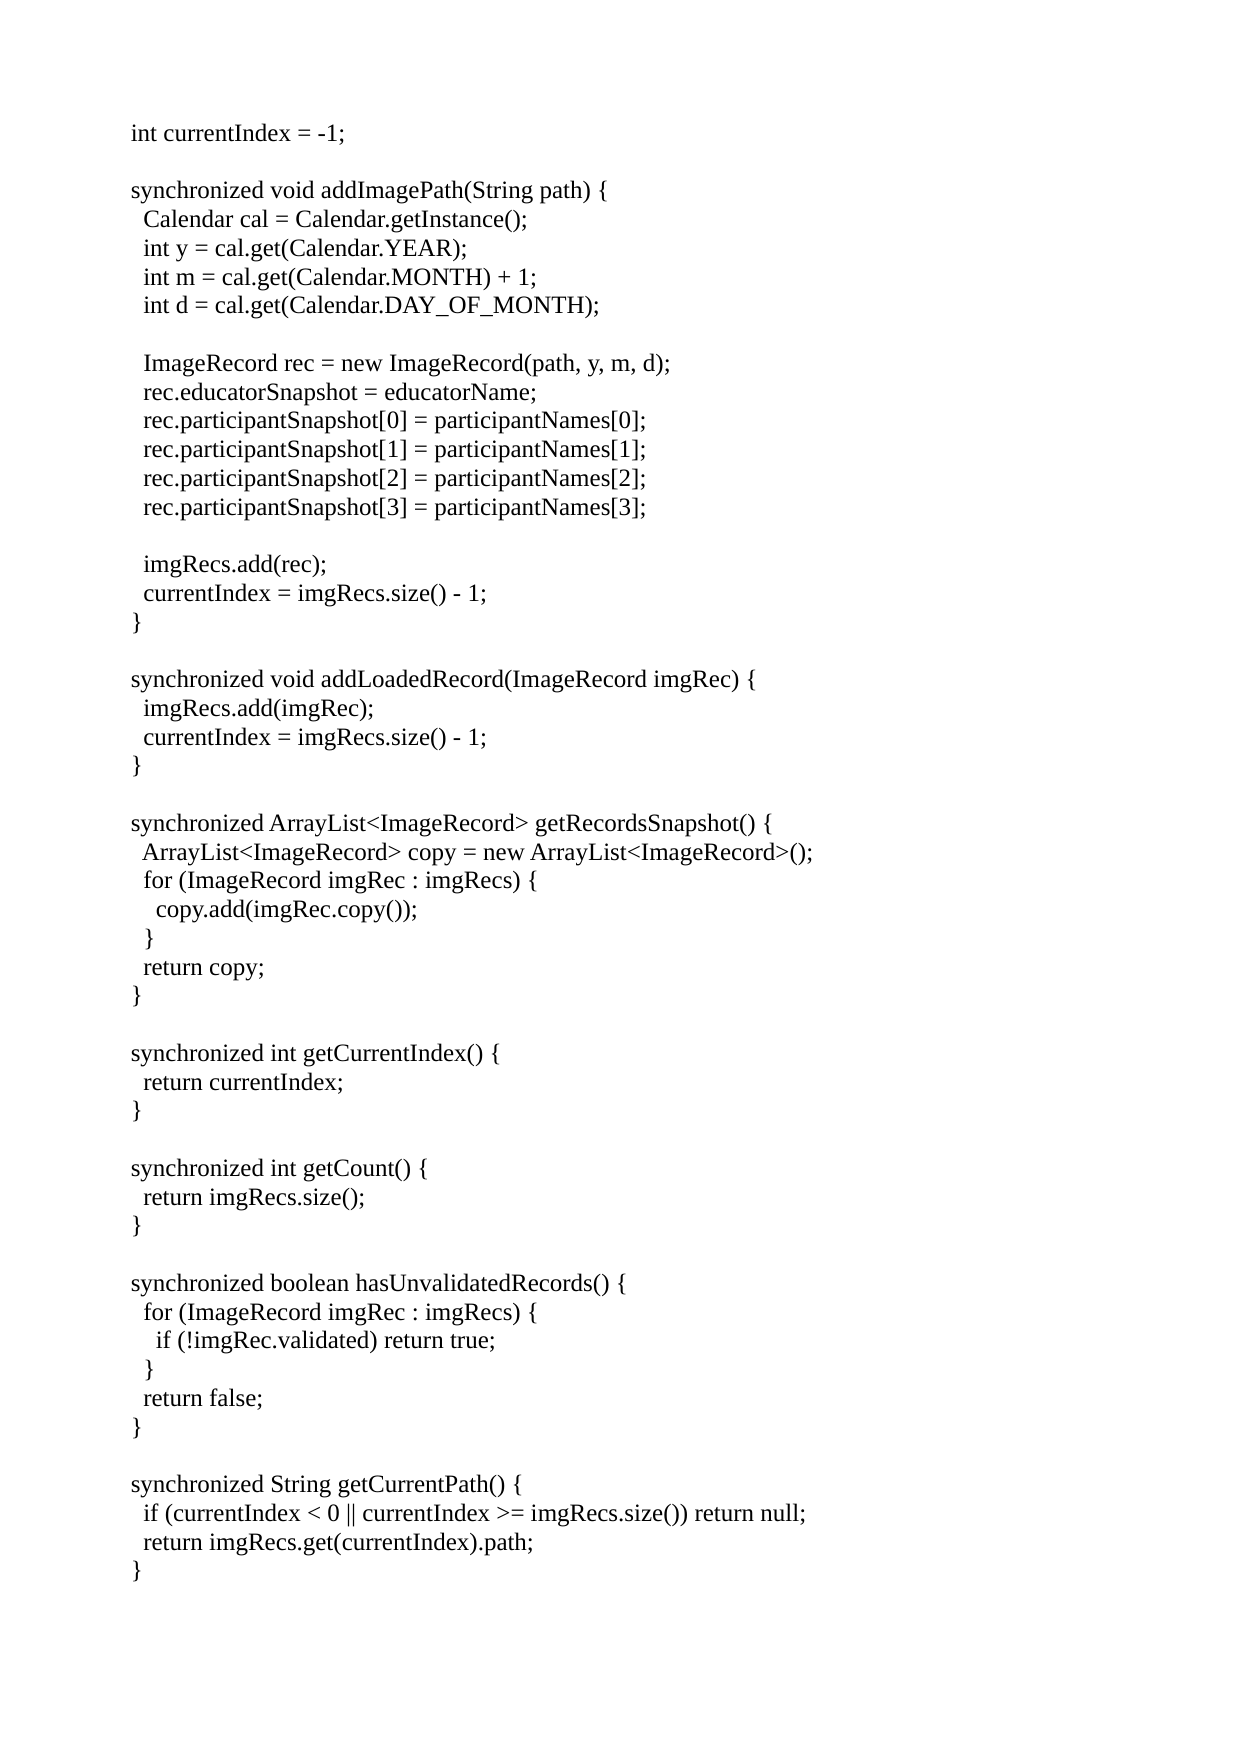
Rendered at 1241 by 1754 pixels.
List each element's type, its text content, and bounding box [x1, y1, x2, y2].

text if (!imgRec.validated) return true; [118, 1326, 1122, 1354]
text return currentIndex; [118, 1067, 1122, 1096]
text } [118, 1354, 1122, 1383]
text copy.add(imgRec.copy()); [118, 894, 1122, 923]
text } [118, 1412, 1122, 1441]
text imgRecs.add(imgRec); [118, 693, 1122, 722]
text currentIndex = imgRecs.size() - 1; [118, 578, 1122, 607]
text return false; [118, 1383, 1122, 1412]
text synchronized int getCurrentIndex() { [118, 1038, 1122, 1067]
text } [118, 981, 1122, 1009]
text int currentIndex = -1; [118, 118, 1122, 147]
text for (ImageRecord imgRec : imgRecs) { [118, 1297, 1122, 1326]
text } [118, 1211, 1122, 1239]
text rec.educatorSnapshot = educatorName; [118, 377, 1122, 406]
text } [118, 1096, 1122, 1124]
text if (currentIndex < 0 || currentIndex >= imgRecs.size()) return null; [118, 1498, 1122, 1527]
text Calendar cal = Calendar.getInstance(); [118, 204, 1122, 233]
text ImageRecord rec = new ImageRecord(path, y, m, d); [118, 348, 1122, 377]
text rec.participantSnapshot[1] = participantNames[1]; [118, 434, 1122, 463]
text rec.participantSnapshot[0] = participantNames[0]; [118, 406, 1122, 434]
text synchronized ArrayList<ImageRecord> getRecordsSnapshot() { [118, 808, 1122, 837]
text } [118, 923, 1122, 952]
text int d = cal.get(Calendar.DAY_OF_MONTH); [118, 291, 1122, 319]
text currentIndex = imgRecs.size() - 1; [118, 722, 1122, 751]
text } [118, 751, 1122, 779]
text } [118, 607, 1122, 636]
text synchronized boolean hasUnvalidatedRecords() { [118, 1268, 1122, 1297]
text for (ImageRecord imgRec : imgRecs) { [118, 866, 1122, 894]
text return copy; [118, 952, 1122, 981]
text return imgRecs.get(currentIndex).path; [118, 1527, 1122, 1556]
text return imgRecs.size(); [118, 1182, 1122, 1211]
text rec.participantSnapshot[3] = participantNames[3]; [118, 492, 1122, 521]
text synchronized String getCurrentPath() { [118, 1469, 1122, 1498]
text int y = cal.get(Calendar.YEAR); [118, 233, 1122, 262]
text ArrayList<ImageRecord> copy = new ArrayList<ImageRecord>(); [118, 837, 1122, 866]
text synchronized void addLoadedRecord(ImageRecord imgRec) { [118, 664, 1122, 693]
text synchronized void addImagePath(String path) { [118, 176, 1122, 204]
text imgRecs.add(rec); [118, 549, 1122, 578]
text } [118, 1556, 1122, 1584]
text int m = cal.get(Calendar.MONTH) + 1; [118, 262, 1122, 291]
text rec.participantSnapshot[2] = participantNames[2]; [118, 463, 1122, 492]
text synchronized int getCount() { [118, 1153, 1122, 1182]
